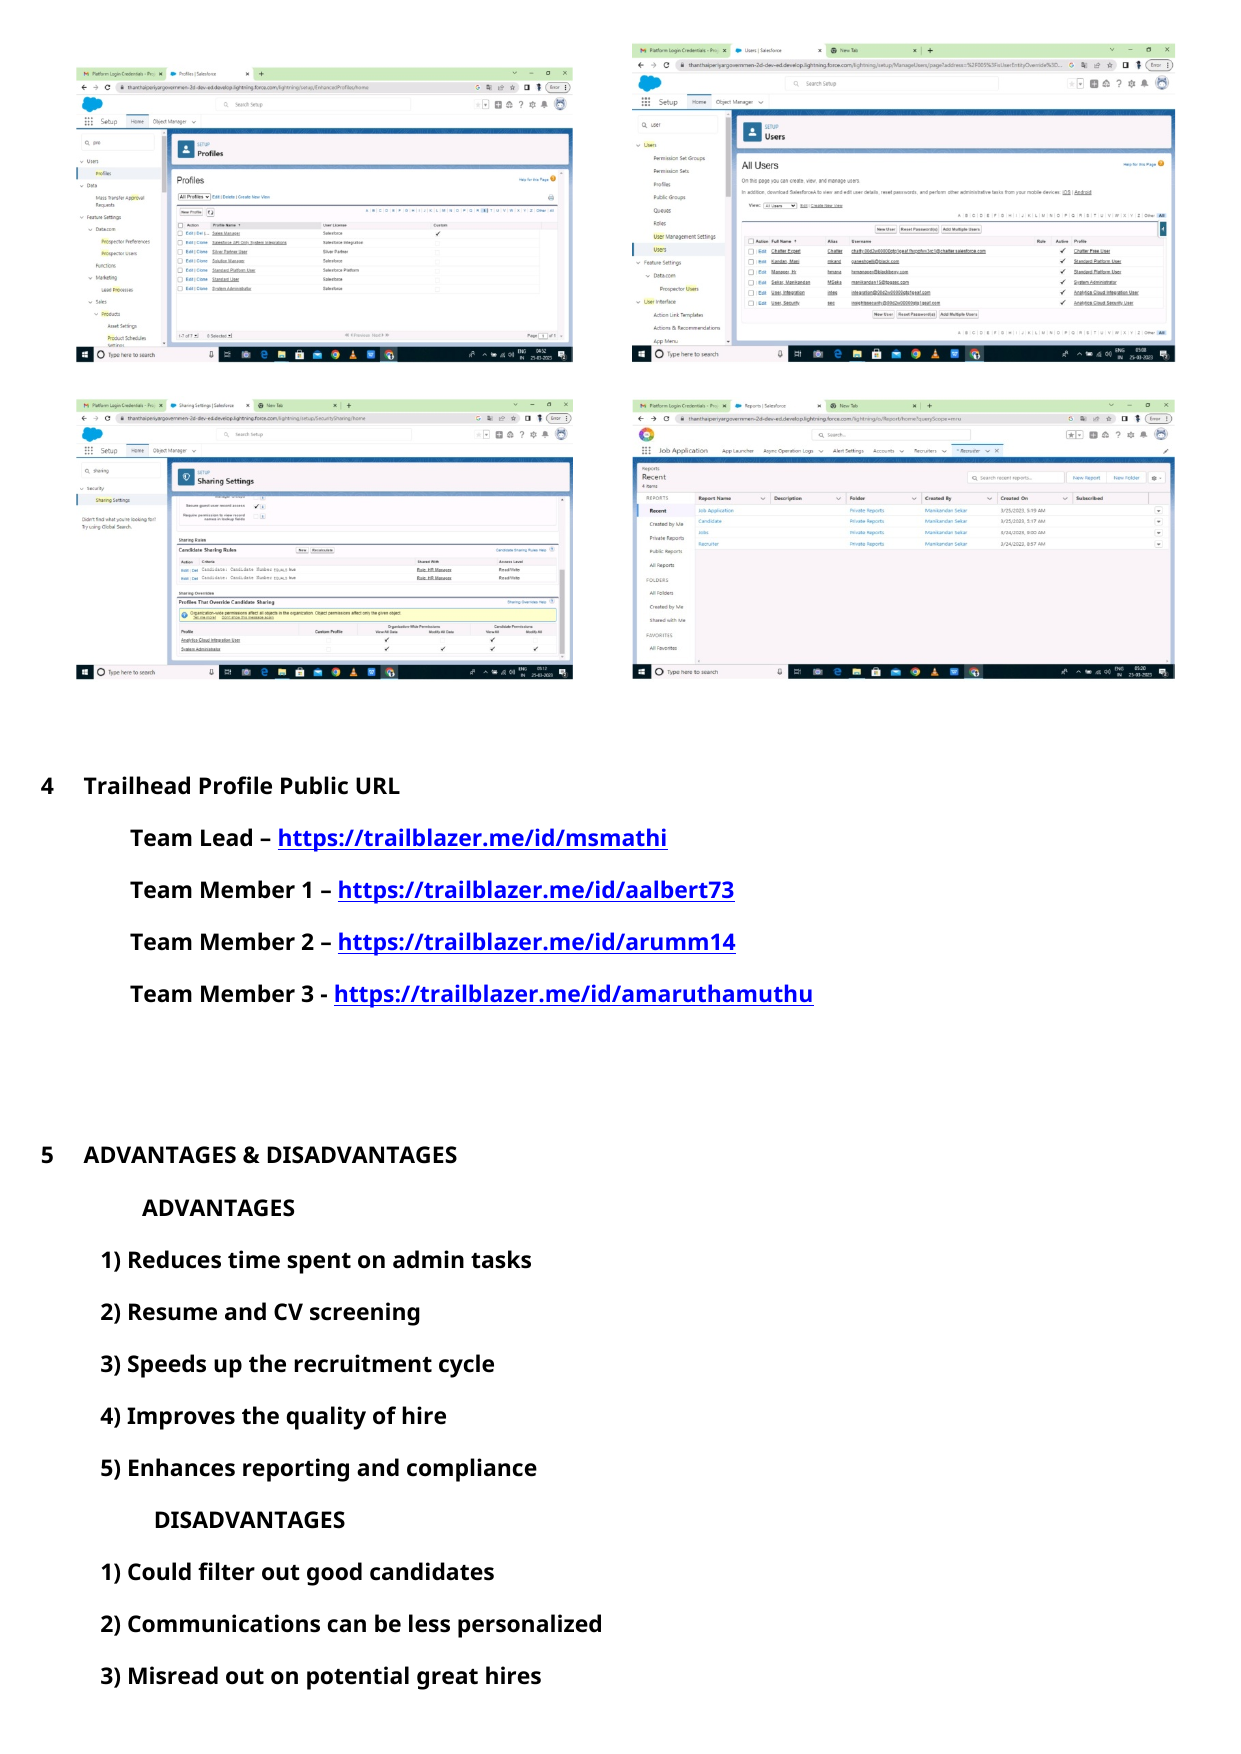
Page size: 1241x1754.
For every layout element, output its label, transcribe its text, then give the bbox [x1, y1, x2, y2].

text Team Lead – https://trailblazer.me/id/msmathi [41, 822, 1200, 853]
text 2) Communications can be less personalized [41, 1608, 1200, 1639]
text 1) Reduces time spent on admin tasks [41, 1243, 1200, 1275]
text DISADVANTAGES [41, 1504, 1200, 1535]
text ADVANTAGES [41, 1191, 1200, 1223]
text Team Member 3 - https://trailblazer.me/id/amaruthamuthu [41, 978, 1200, 1010]
text 4 Trailhead Profile Public URL [41, 770, 1200, 801]
picture [632, 40, 1176, 365]
text 5) Enhances reporting and compliance [41, 1452, 1200, 1483]
picture [76, 64, 573, 365]
picture [632, 397, 1175, 682]
text 1) Could filter out good candidates [41, 1556, 1200, 1587]
text 3) Speeds up the recruitment cycle [41, 1348, 1200, 1379]
text 4) Improves the quality of hire [41, 1400, 1200, 1431]
picture [76, 396, 573, 682]
text 2) Resume and CV screening [41, 1296, 1200, 1327]
text Team Member 1 – https://trailblazer.me/id/aalbert73 [41, 874, 1200, 906]
text 3) Misread out on potential great hires [41, 1660, 1200, 1691]
text 5 ADVANTAGES & DISADVANTAGES [41, 1139, 1200, 1171]
text Team Member 2 – https://trailblazer.me/id/arumm14 [41, 926, 1200, 958]
